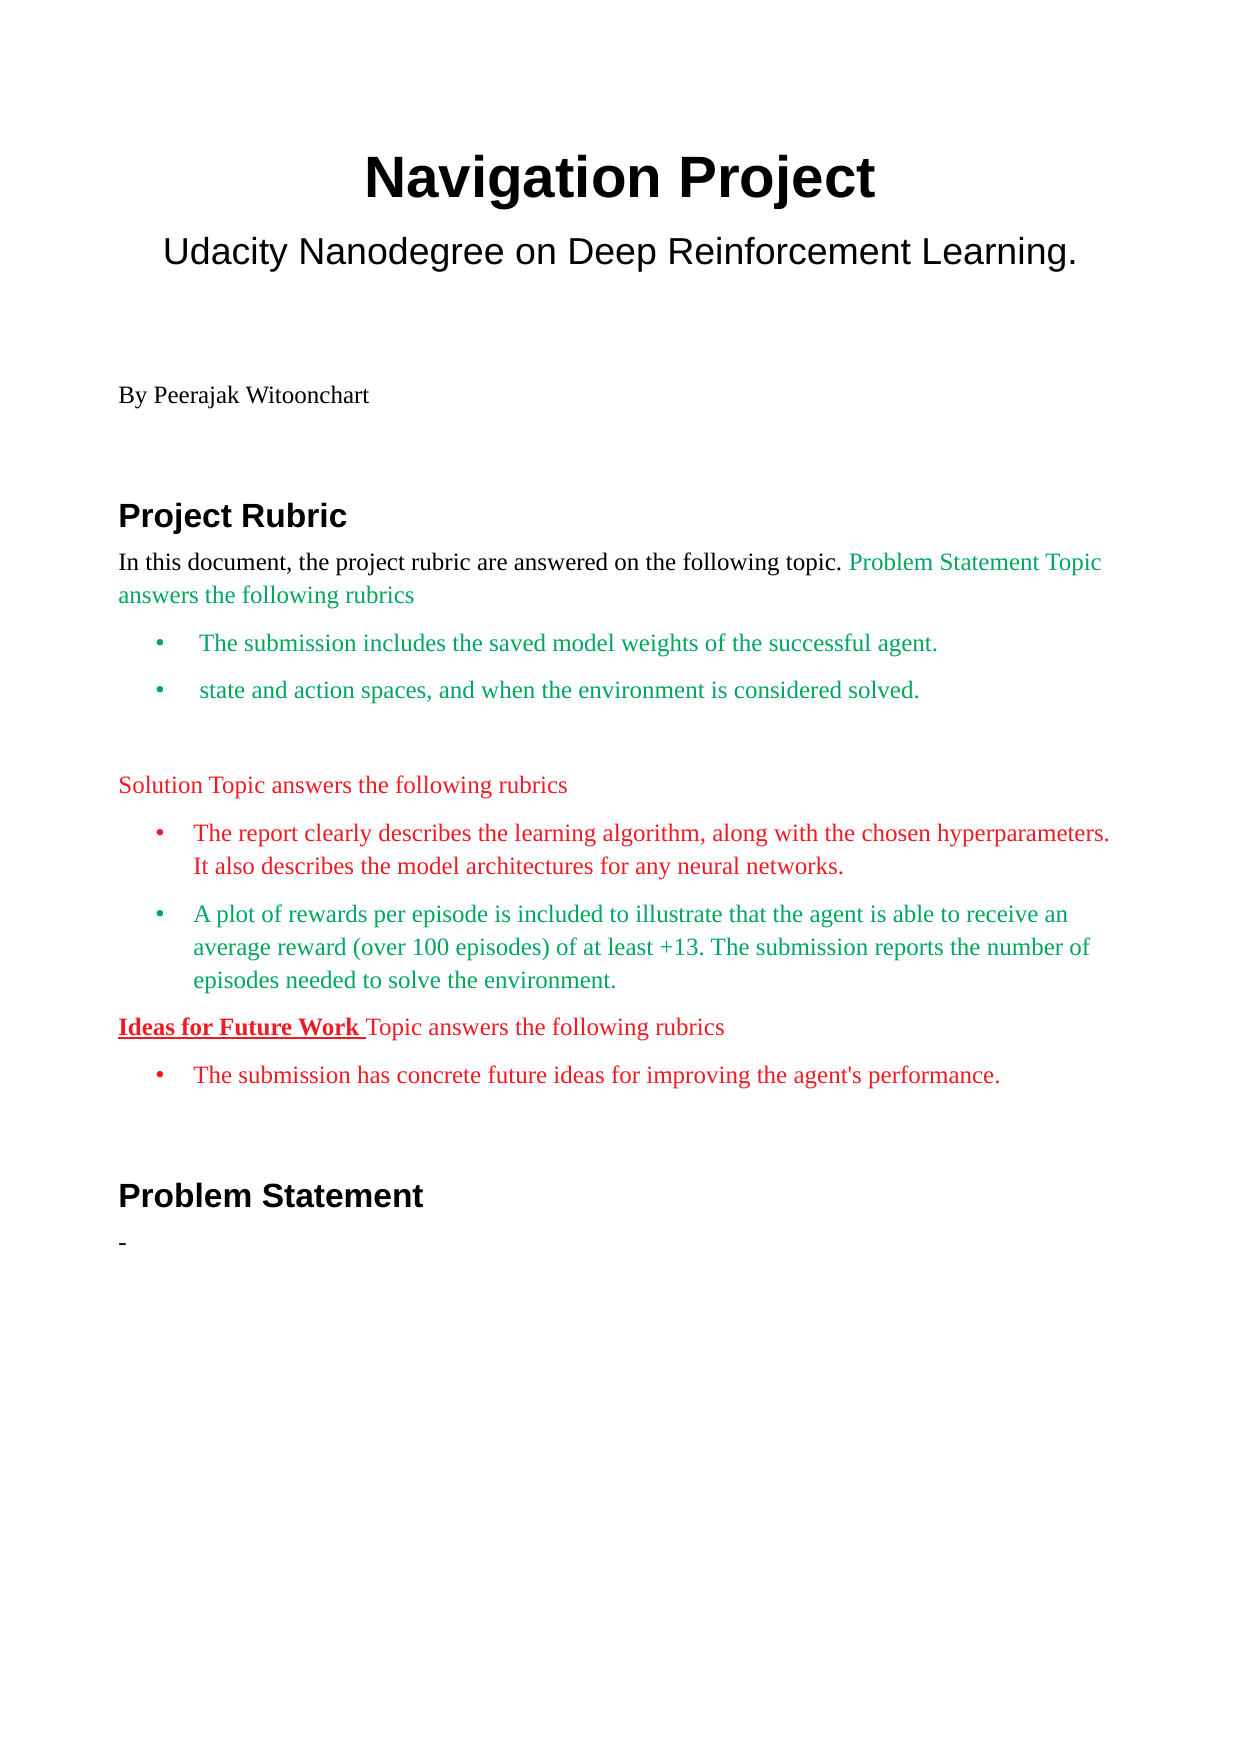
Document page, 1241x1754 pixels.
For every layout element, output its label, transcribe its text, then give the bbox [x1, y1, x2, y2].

subtitle Udacity Nanodegree on Deep Reinforcement Learning. [118, 229, 1122, 272]
list The report clearly describes the learning algorithm, along with the chosen hyperparameters. It also describes the model architectures for any neural networks. [156, 818, 1122, 880]
list The submission has concrete future ideas for improving the agent's performance. [156, 1060, 1122, 1089]
title Navigation Project [118, 143, 1122, 210]
text By Peerajak Witoonchart [118, 380, 1122, 408]
list state and action spaces, and when the environment is considered solved. [156, 675, 1122, 704]
text In this document, the project rubric are answered on the following topic. Problem Statement Topic answers the following rubrics [118, 547, 1122, 609]
subtitle Problem Statement [118, 1176, 1122, 1214]
text - [118, 1227, 1122, 1256]
text Solution Topic answers the following rubrics [118, 770, 1122, 799]
text Ideas for Future Work Topic answers the following rubrics [118, 1012, 1122, 1041]
list A plot of rewards per episode is included to illustrate that the agent is able to receive an average reward (over 100 episodes) of at least +13. The submission reports the number of episodes needed to solve the environment. [156, 899, 1122, 993]
subtitle Project Rubric [118, 496, 1122, 534]
list The submission includes the saved model weights of the successful agent. [156, 628, 1122, 656]
